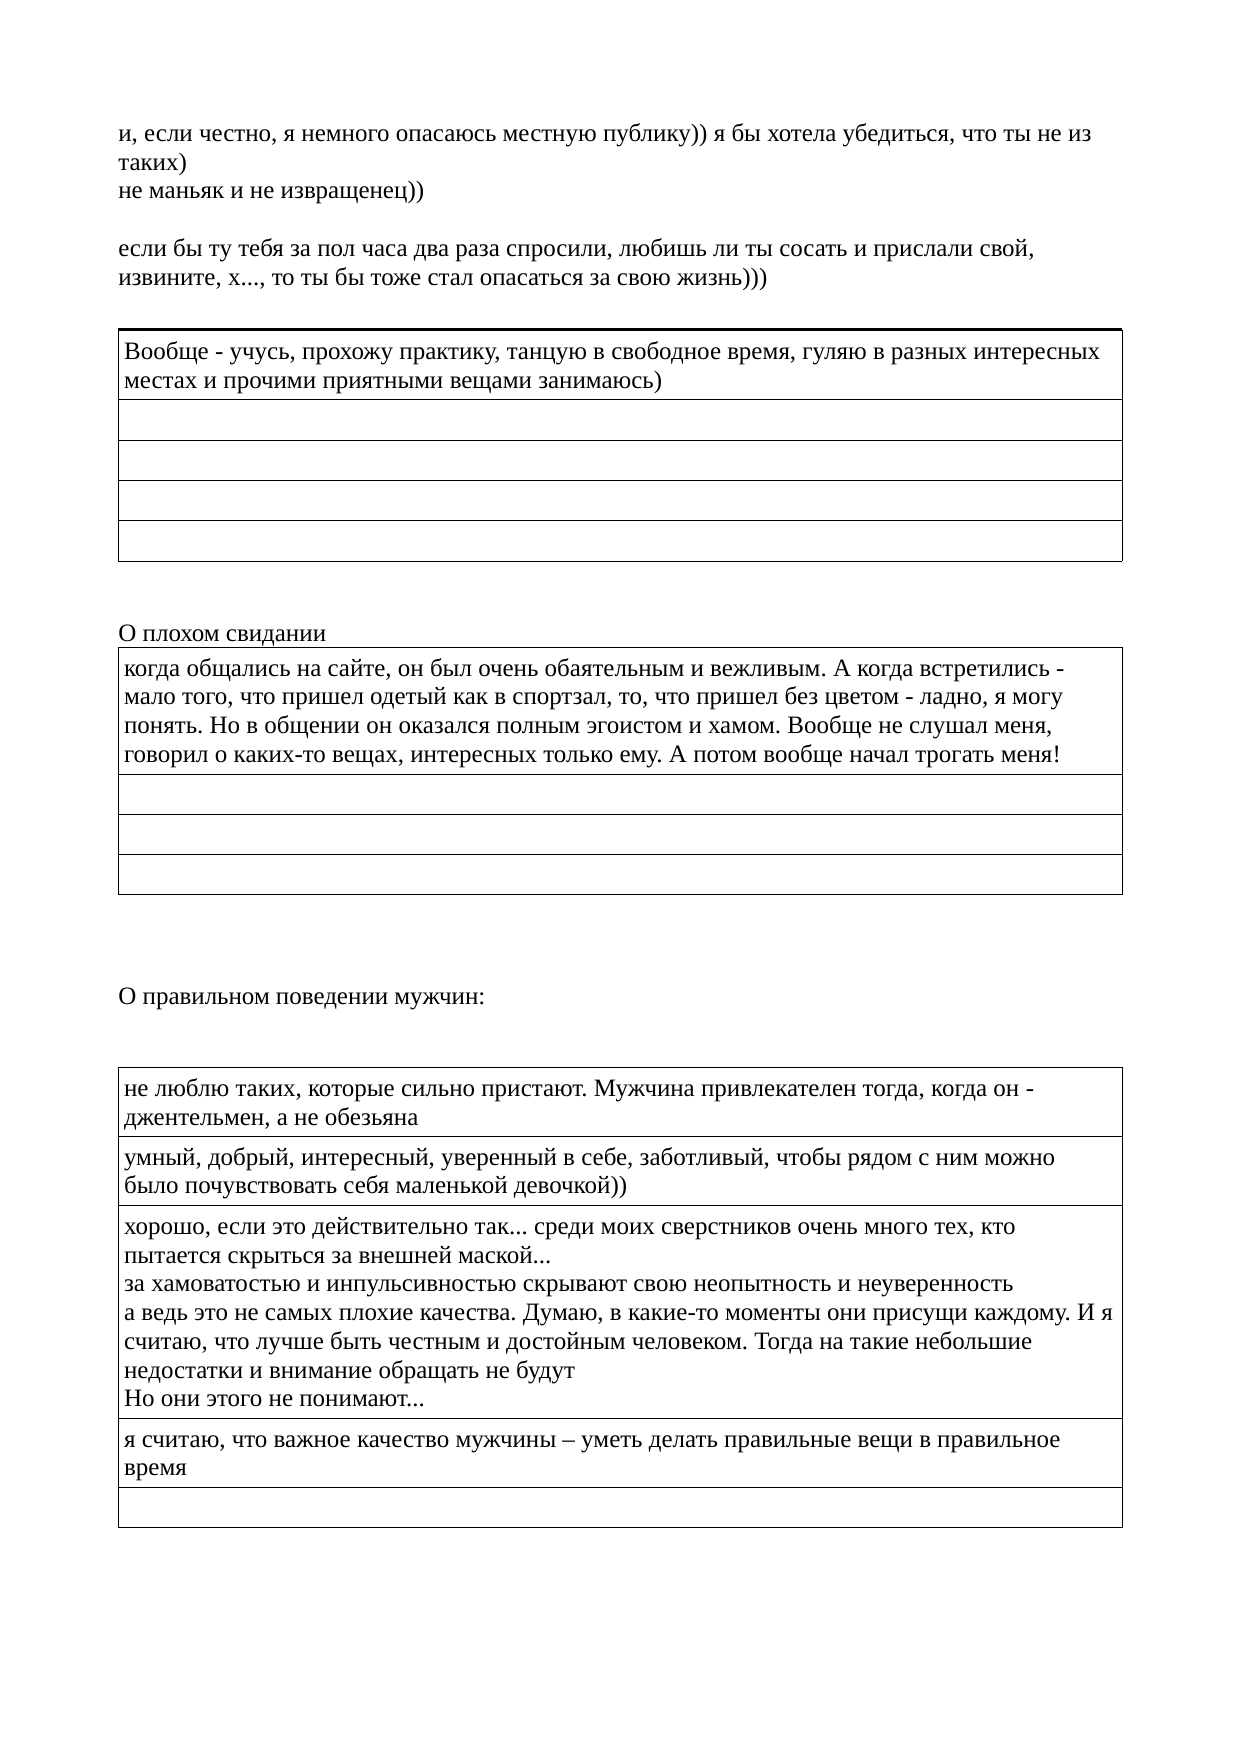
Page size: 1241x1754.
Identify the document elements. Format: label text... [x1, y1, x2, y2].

table_cell умный, добрый, интересный, уверенный в себе, заботливый, чтобы рядом с ним можно было почувствовать себя маленькой девочкой)) [119, 1137, 1122, 1205]
table_cell [119, 521, 1122, 561]
table_header когда общались на сайте, он был очень обаятельным и вежливым. А когда встретились - мало того, что пришел одетый как в спортзал, то, что пришел без цветом - ладно, я могу понять. Но в общении он оказался полным эгоистом и хамом. Вообще не слушал меня, говорил о каких-то вещах, интересных только ему. А потом вообще начал трогать меня! [119, 648, 1122, 773]
text и, если честно, я немного опасаюсь местную публику)) я бы хотела убедиться, что ты не из таких) [118, 118, 1122, 176]
table_cell хорошо, если это действительно так... среди моих сверстников очень много тех, кто пытается скрыться за внешней маской... за хамоватостью и инпульсивностью скрывают свою неопытность и неуверенность а ведь это не самых плохие качества. Думаю, в какие-то моменты они присущи каждому. И я считаю, что лучше быть честным и достойным человеком. Тогда на такие небольшие недостатки и внимание обращать не будут Но они этого не понимают... [119, 1206, 1122, 1418]
table_cell [119, 400, 1122, 439]
table_cell [119, 775, 1122, 814]
table_cell [119, 481, 1122, 520]
text О плохом свидании [118, 618, 1122, 647]
table_cell [119, 815, 1122, 854]
table_cell я считаю, что важное качество мужчины – уметь делать правильные вещи в правильное время [119, 1419, 1122, 1487]
text О правильном поведении мужчин: [118, 981, 1122, 1009]
table_cell [119, 1488, 1122, 1527]
text если бы ту тебя за пол часа два раза спросили, любишь ли ты сосать и прислали свой, извините, х..., то ты бы тоже стал опасаться за свою жизнь))) [118, 233, 1122, 291]
text не маньяк и не извращенец)) [118, 176, 1122, 204]
table_header не люблю таких, которые сильно пристают. Мужчина привлекателен тогда, когда он - джентельмен, а не обезьяна [119, 1068, 1122, 1136]
table_header Вообще - учусь, прохожу практику, танцую в свободное время, гуляю в разных интересных местах и прочими приятными вещами занимаюсь) [119, 331, 1122, 399]
table_cell [119, 855, 1122, 894]
table_cell [119, 441, 1122, 480]
